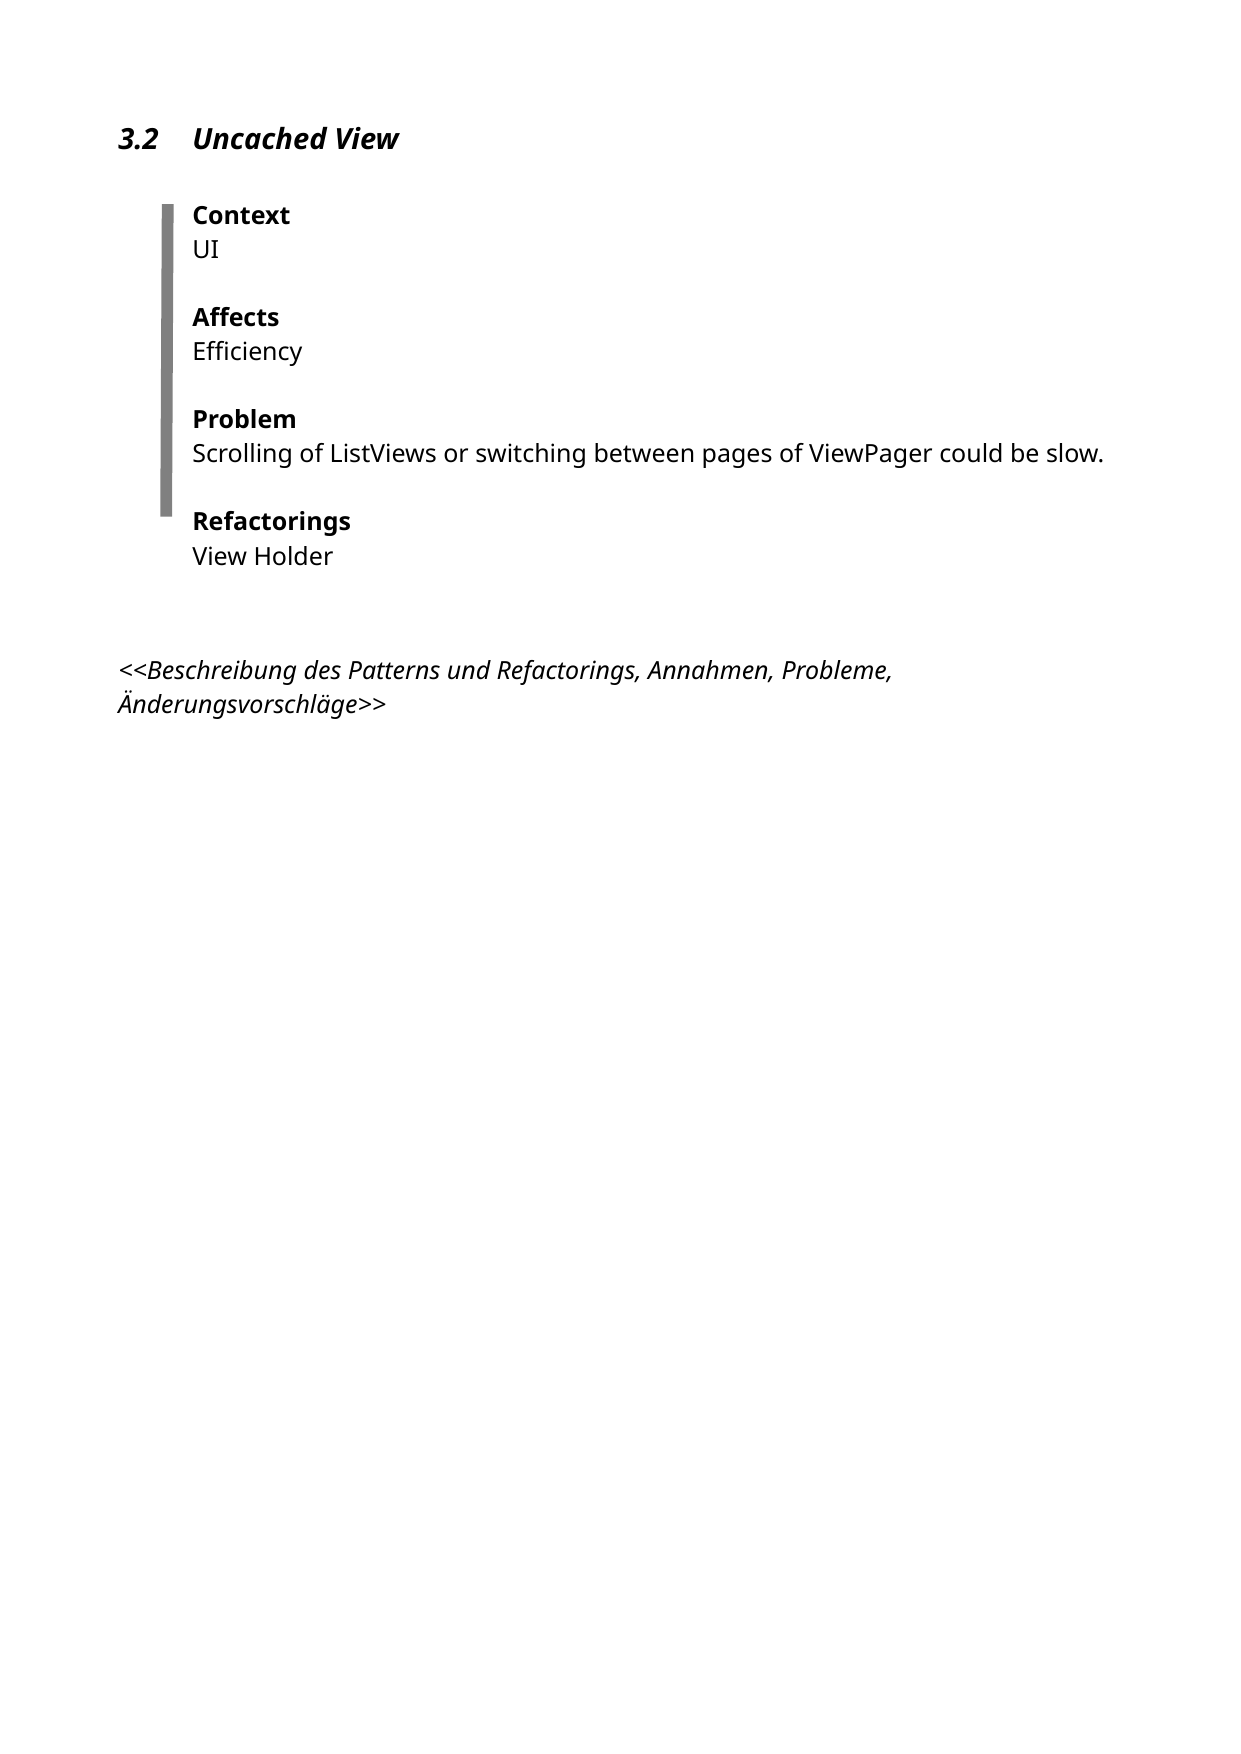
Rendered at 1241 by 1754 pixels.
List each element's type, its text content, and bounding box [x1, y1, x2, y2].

text <<Beschreibung des Patterns und Refactorings, Annahmen, Probleme, Änderungsvorschläge>> [118, 653, 1122, 721]
text Affects [173, 300, 1122, 334]
text [118, 402, 160, 436]
text View Holder [118, 538, 1122, 572]
text 3.2 Uncached View [118, 118, 1122, 158]
text [118, 334, 161, 368]
text Context [118, 197, 1122, 232]
text UI [174, 232, 1122, 266]
text Efficiency [173, 334, 1122, 368]
text Scrolling of ListViews or switching between pages of ViewPager could be slow. [173, 436, 1122, 470]
text Problem [173, 402, 1122, 436]
text Refactorings [118, 504, 1122, 538]
text [118, 232, 161, 266]
text [118, 300, 161, 334]
